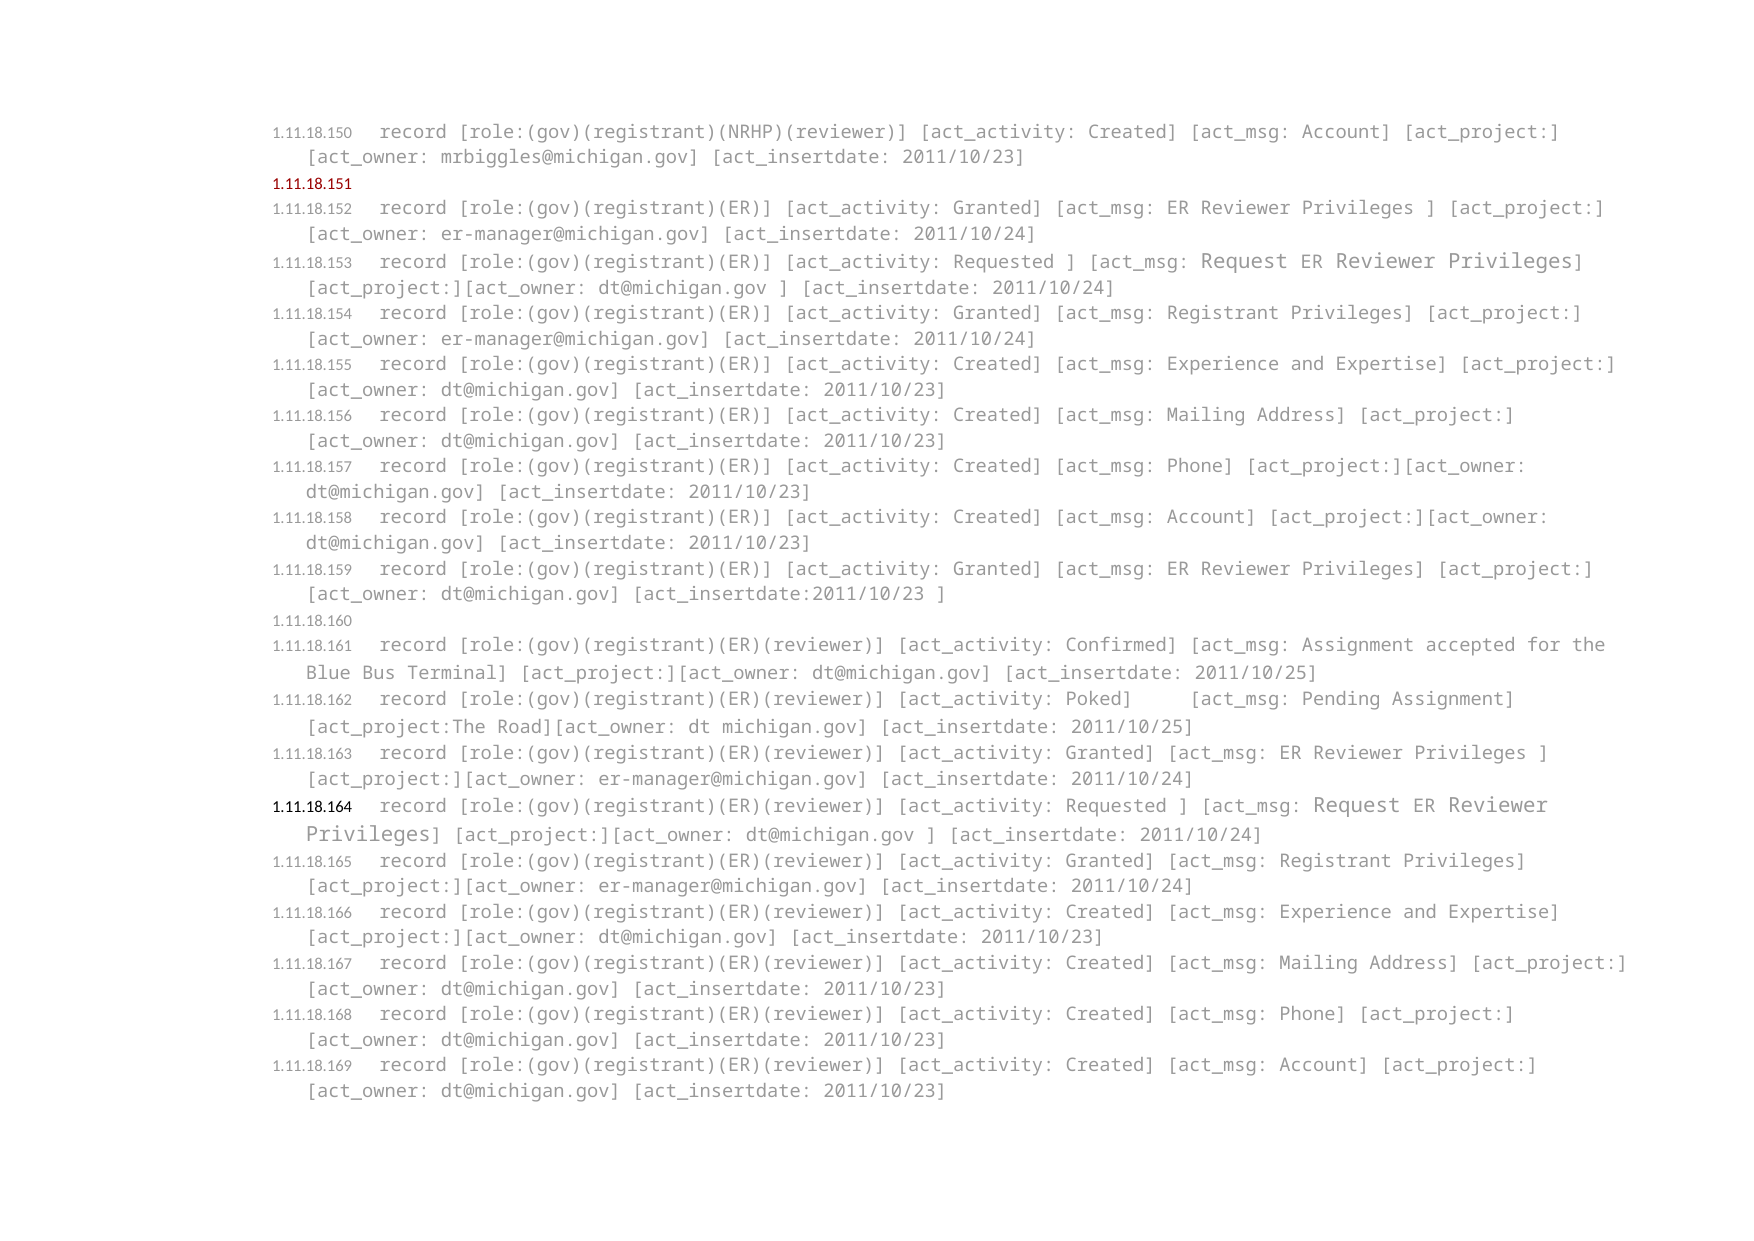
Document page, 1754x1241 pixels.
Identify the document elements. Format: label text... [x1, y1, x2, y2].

list record [role:(gov)(registrant)(ER)(reviewer)] [act_activity: Created] [act_msg: Experience and Expertise] [act_project:][act_owner: dt@michigan.gov] [act_insertdate: 2011/10/23] [268, 898, 1636, 949]
list record [role:(gov)(registrant)(ER)] [act_activity: Requested ] [act_msg: Request ER Reviewer Privileges] [act_project:][act_owner: dt@michigan.gov ] [act_insertdate: 2011/10/24] [268, 246, 1636, 300]
list record [role:(gov)(registrant)(ER)] [act_activity: Granted] [act_msg: Registrant Privileges] [act_project:][act_owner: er-manager@michigan.gov] [act_insertdate: 2011/10/24] [268, 300, 1636, 351]
list record [role:(gov)(registrant)(ER)] [act_activity: Granted] [act_msg: ER Reviewer Privileges ] [act_project:][act_owner: er-manager@michigan.gov] [act_insertdate: 2011/10/24] [268, 195, 1636, 246]
list record [role:(gov)(registrant)(ER)] [act_activity: Created] [act_msg: Phone] [act_project:][act_owner: dt@michigan.gov] [act_insertdate: 2011/10/23] [268, 453, 1636, 504]
list record [role:(gov)(registrant)(ER)(reviewer)] [act_activity: Confirmed] [act_msg: Assignment accepted for the Blue Bus Terminal] [act_project:][act_owner: dt@michigan.gov] [act_insertdate: 2011/10/25] [268, 631, 1636, 685]
list record [role:(gov)(registrant)(ER)] [act_activity: Granted] [act_msg: ER Reviewer Privileges] [act_project:][act_owner: dt@michigan.gov] [act_insertdate:2011/10/23 ] [268, 555, 1636, 606]
list record [role:(gov)(registrant)(ER)(reviewer)] [act_activity: Created] [act_msg: Account] [act_project:][act_owner: dt@michigan.gov] [act_insertdate: 2011/10/23] [268, 1051, 1636, 1102]
list record [role:(gov)(registrant)(ER)] [act_activity: Created] [act_msg: Mailing Address] [act_project:][act_owner: dt@michigan.gov] [act_insertdate: 2011/10/23] [268, 402, 1636, 453]
list record [role:(gov)(registrant)(ER)(reviewer)] [act_activity: Requested ] [act_msg: Request ER Reviewer Privileges] [act_project:][act_owner: dt@michigan.gov ] [act_insertdate: 2011/10/24] [268, 790, 1636, 847]
list record [role:(gov)(registrant)(ER)(reviewer)] [act_activity: Granted] [act_msg: ER Reviewer Privileges ] [act_project:][act_owner: er-manager@michigan.gov] [act_insertdate: 2011/10/24] [268, 739, 1636, 790]
list record [role:(gov)(registrant)(ER)(reviewer)] [act_activity: Poked] [act_msg: Pending Assignment] [act_project:The Road][act_owner: dt michigan.gov] [act_insertdate: 2011/10/25] [268, 685, 1636, 739]
list record [role:(gov)(registrant)(ER)] [act_activity: Created] [act_msg: Account] [act_project:][act_owner: dt@michigan.gov] [act_insertdate: 2011/10/23] [268, 504, 1636, 555]
list record [role:(gov)(registrant)(ER)(reviewer)] [act_activity: Granted] [act_msg: Registrant Privileges] [act_project:][act_owner: er-manager@michigan.gov] [act_insertdate: 2011/10/24] [268, 847, 1636, 898]
list record [role:(gov)(registrant)(ER)(reviewer)] [act_activity: Created] [act_msg: Mailing Address] [act_project:][act_owner: dt@michigan.gov] [act_insertdate: 2011/10/23] [268, 949, 1636, 1000]
list record [role:(gov)(registrant)(NRHP)(reviewer)] [act_activity: Created] [act_msg: Account] [act_project:][act_owner: mrbiggles@michigan.gov] [act_insertdate: 2011/10/23] [268, 118, 1636, 169]
list record [role:(gov)(registrant)(ER)] [act_activity: Created] [act_msg: Experience and Expertise] [act_project:][act_owner: dt@michigan.gov] [act_insertdate: 2011/10/23] [268, 351, 1636, 402]
list record [role:(gov)(registrant)(ER)(reviewer)] [act_activity: Created] [act_msg: Phone] [act_project:][act_owner: dt@michigan.gov] [act_insertdate: 2011/10/23] [268, 1000, 1636, 1051]
